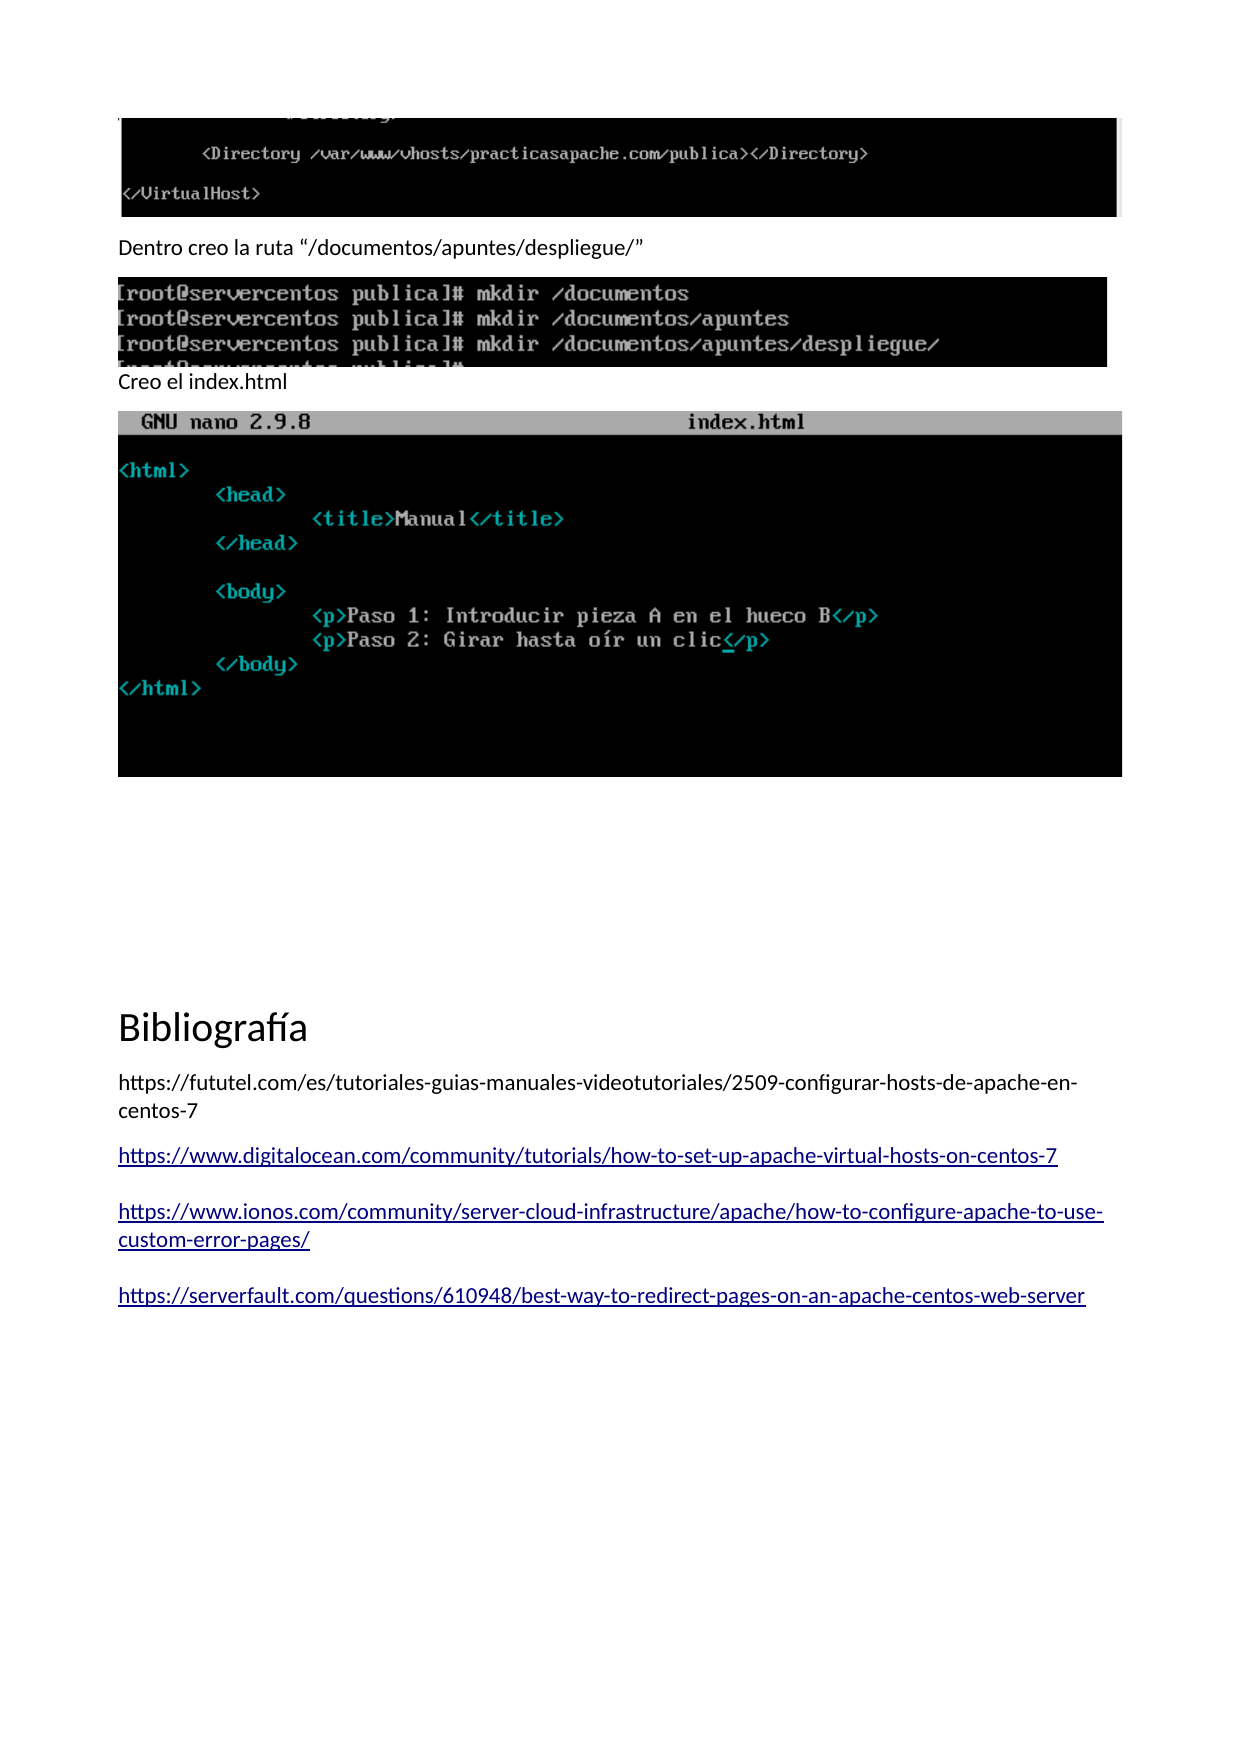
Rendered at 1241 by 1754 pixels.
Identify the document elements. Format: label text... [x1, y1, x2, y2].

text https://www.digitalocean.com/community/tutorials/how-to-set-up-apache-virtual-hosts-on-centos-7 [118, 1141, 1122, 1169]
text https://serverfault.com/questions/610948/best-way-to-redirect-pages-on-an-apache-centos-web-server [118, 1281, 1122, 1309]
text https://www.ionos.com/community/server-cloud-infrastructure/apache/how-to-configure-apache-to-use-custom-error-pages/ [118, 1197, 1122, 1253]
text Creo el index.html [118, 322, 1122, 395]
picture [118, 118, 1123, 217]
text Dentro creo la ruta “/documentos/apuntes/despliegue/” [118, 233, 1122, 261]
text Bibliografía [118, 1001, 1122, 1052]
text https://fututel.com/es/tutoriales-guias-manuales-videotutoriales/2509-configurar-hosts-de-apache-en-centos-7 [118, 1068, 1122, 1124]
picture [118, 277, 1108, 367]
picture [118, 411, 1123, 777]
